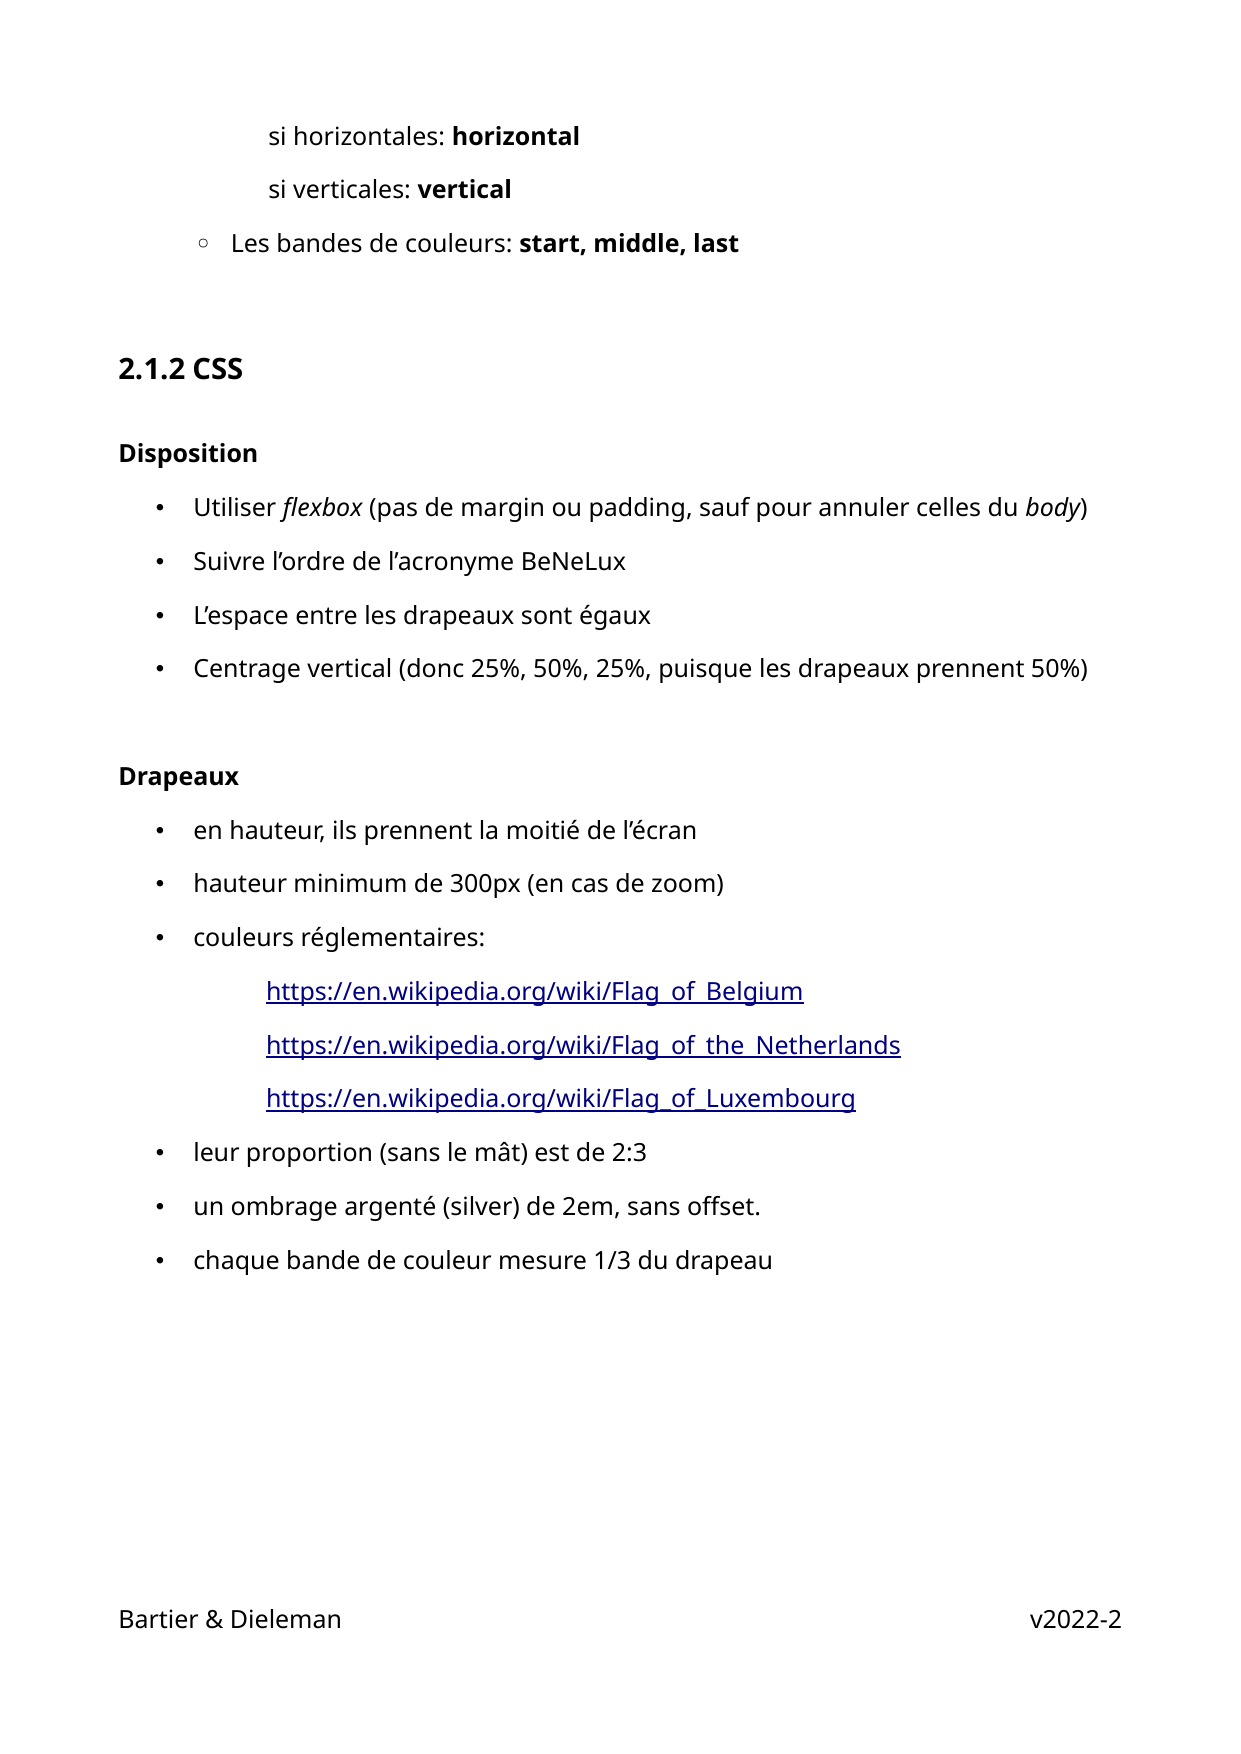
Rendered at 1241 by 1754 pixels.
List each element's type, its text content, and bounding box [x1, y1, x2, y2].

list en hauteur, ils prennent la moitié de l’écran [156, 812, 1122, 846]
list leur proportion (sans le mât) est de 2:3 [156, 1135, 1122, 1169]
list Utiliser flexbox (pas de margin ou padding, sauf pour annuler celles du body) [156, 490, 1122, 524]
list Suivre l’ordre de l’acronyme BeNeLux [156, 544, 1122, 578]
list chaque bande de couleur mesure 1/3 du drapeau [156, 1242, 1122, 1276]
text https://en.wikipedia.org/wiki/Flag_of_the_Netherlands [266, 1027, 1122, 1061]
subtitle CSS [118, 348, 1122, 388]
list L’espace entre les drapeaux sont égaux [156, 597, 1122, 631]
list si horizontales: horizontal [231, 118, 1122, 152]
list hauteur minimum de 300px (en cas de zoom) [156, 866, 1122, 900]
list Centrage vertical (donc 25%, 50%, 25%, puisque les drapeaux prennent 50%) [156, 651, 1122, 685]
text https://en.wikipedia.org/wiki/Flag_of_Luxembourg [266, 1081, 1122, 1115]
list couleurs réglementaires: [156, 920, 1122, 954]
list Les bandes de couleurs: start, middle, last [193, 226, 1122, 260]
text Disposition [118, 436, 1122, 470]
list si verticales: vertical [231, 172, 1122, 206]
text Drapeaux [118, 759, 1122, 793]
list un ombrage argenté (silver) de 2em, sans offset. [156, 1189, 1122, 1223]
text https://en.wikipedia.org/wiki/Flag_of_Belgium [266, 974, 1122, 1008]
